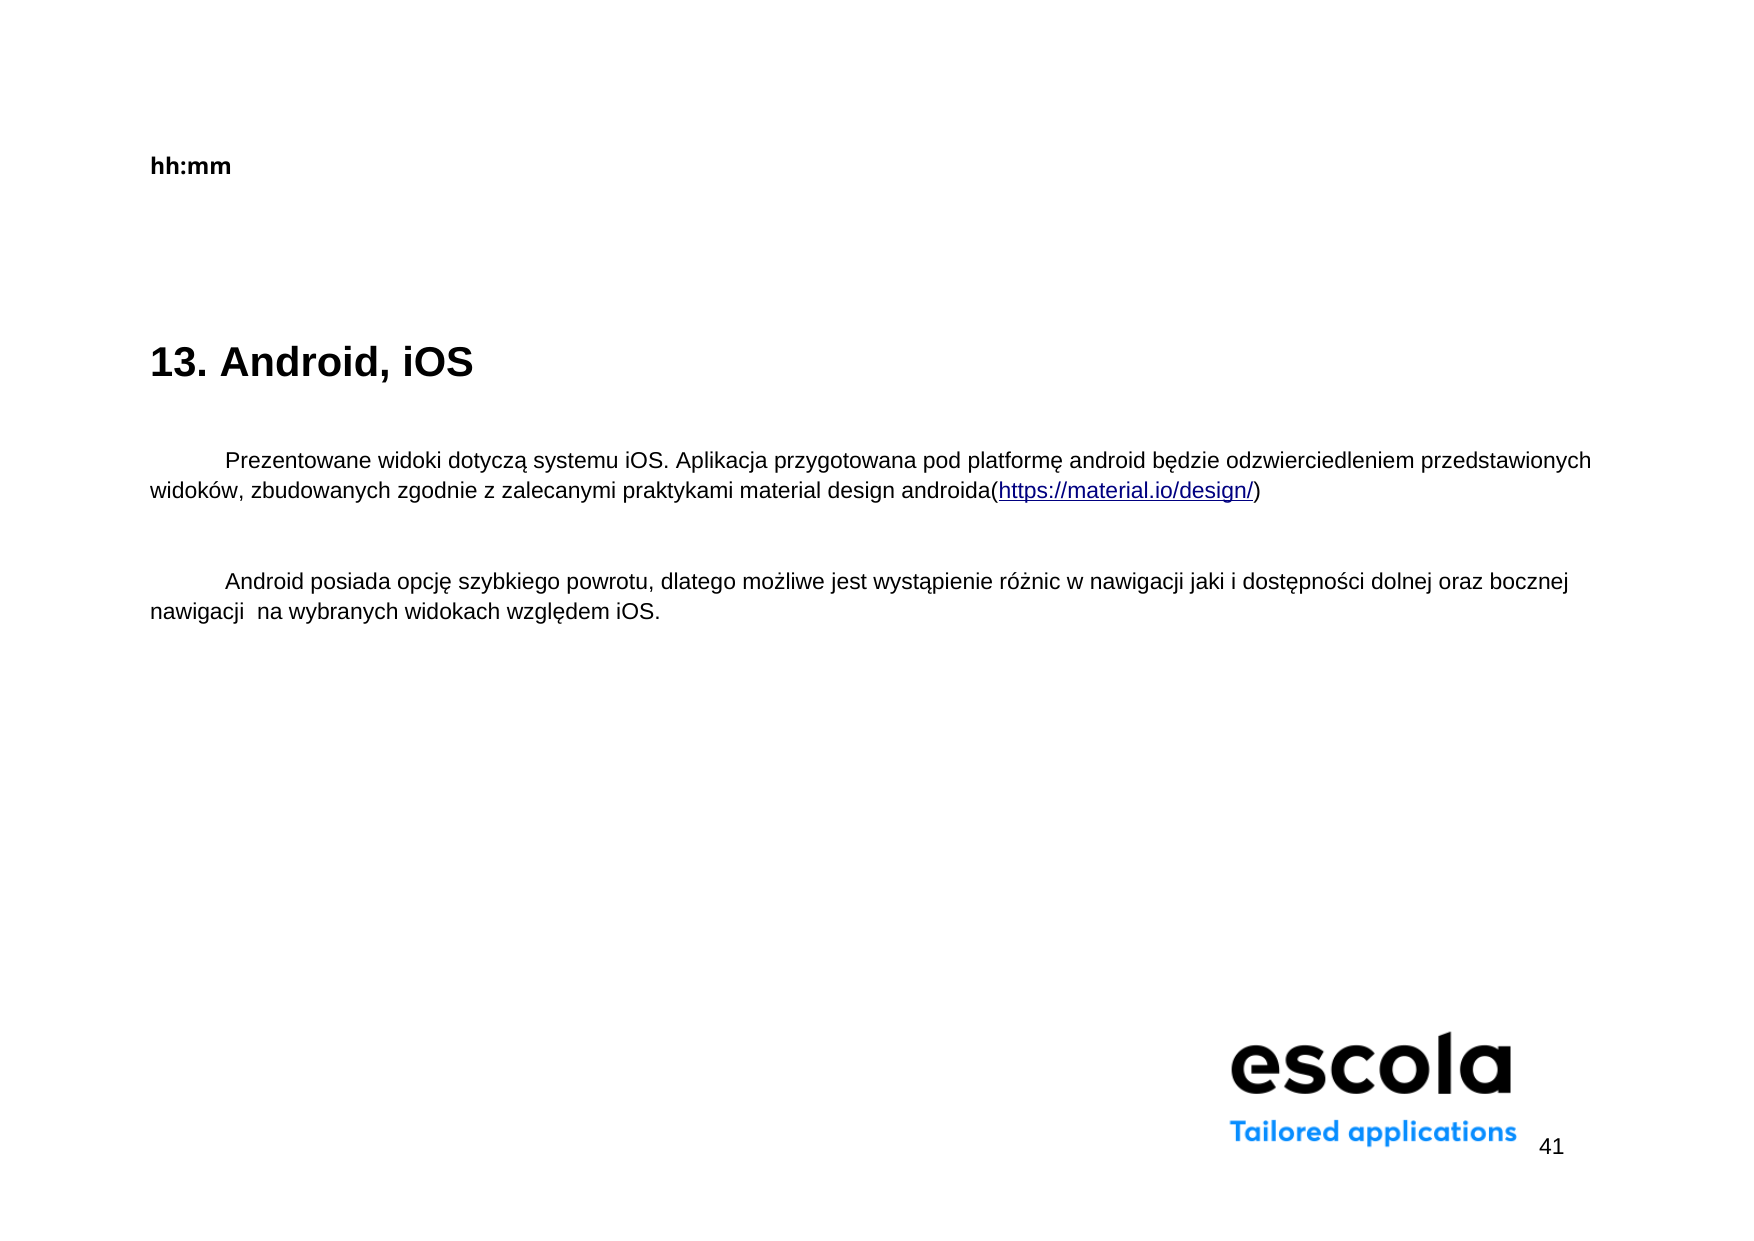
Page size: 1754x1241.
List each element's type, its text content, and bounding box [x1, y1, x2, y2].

text hh:mm [150, 150, 1609, 181]
text 13. Android, iOS [150, 337, 1609, 385]
text Android posiada opcję szybkiego powrotu, dlatego możliwe jest wystąpienie różnic w nawigacji jaki i dostępności dolnej oraz bocznej nawigacji na wybranych widokach względem iOS. [150, 568, 1609, 624]
text Prezentowane widoki dotyczą systemu iOS. Aplikacja przygotowana pod platformę android będzie odzwierciedleniem przedstawionych widoków, zbudowanych zgodnie z zalecanymi praktykami material design androida(https://material.io/design/) [150, 447, 1609, 504]
picture [1208, 1019, 1531, 1157]
